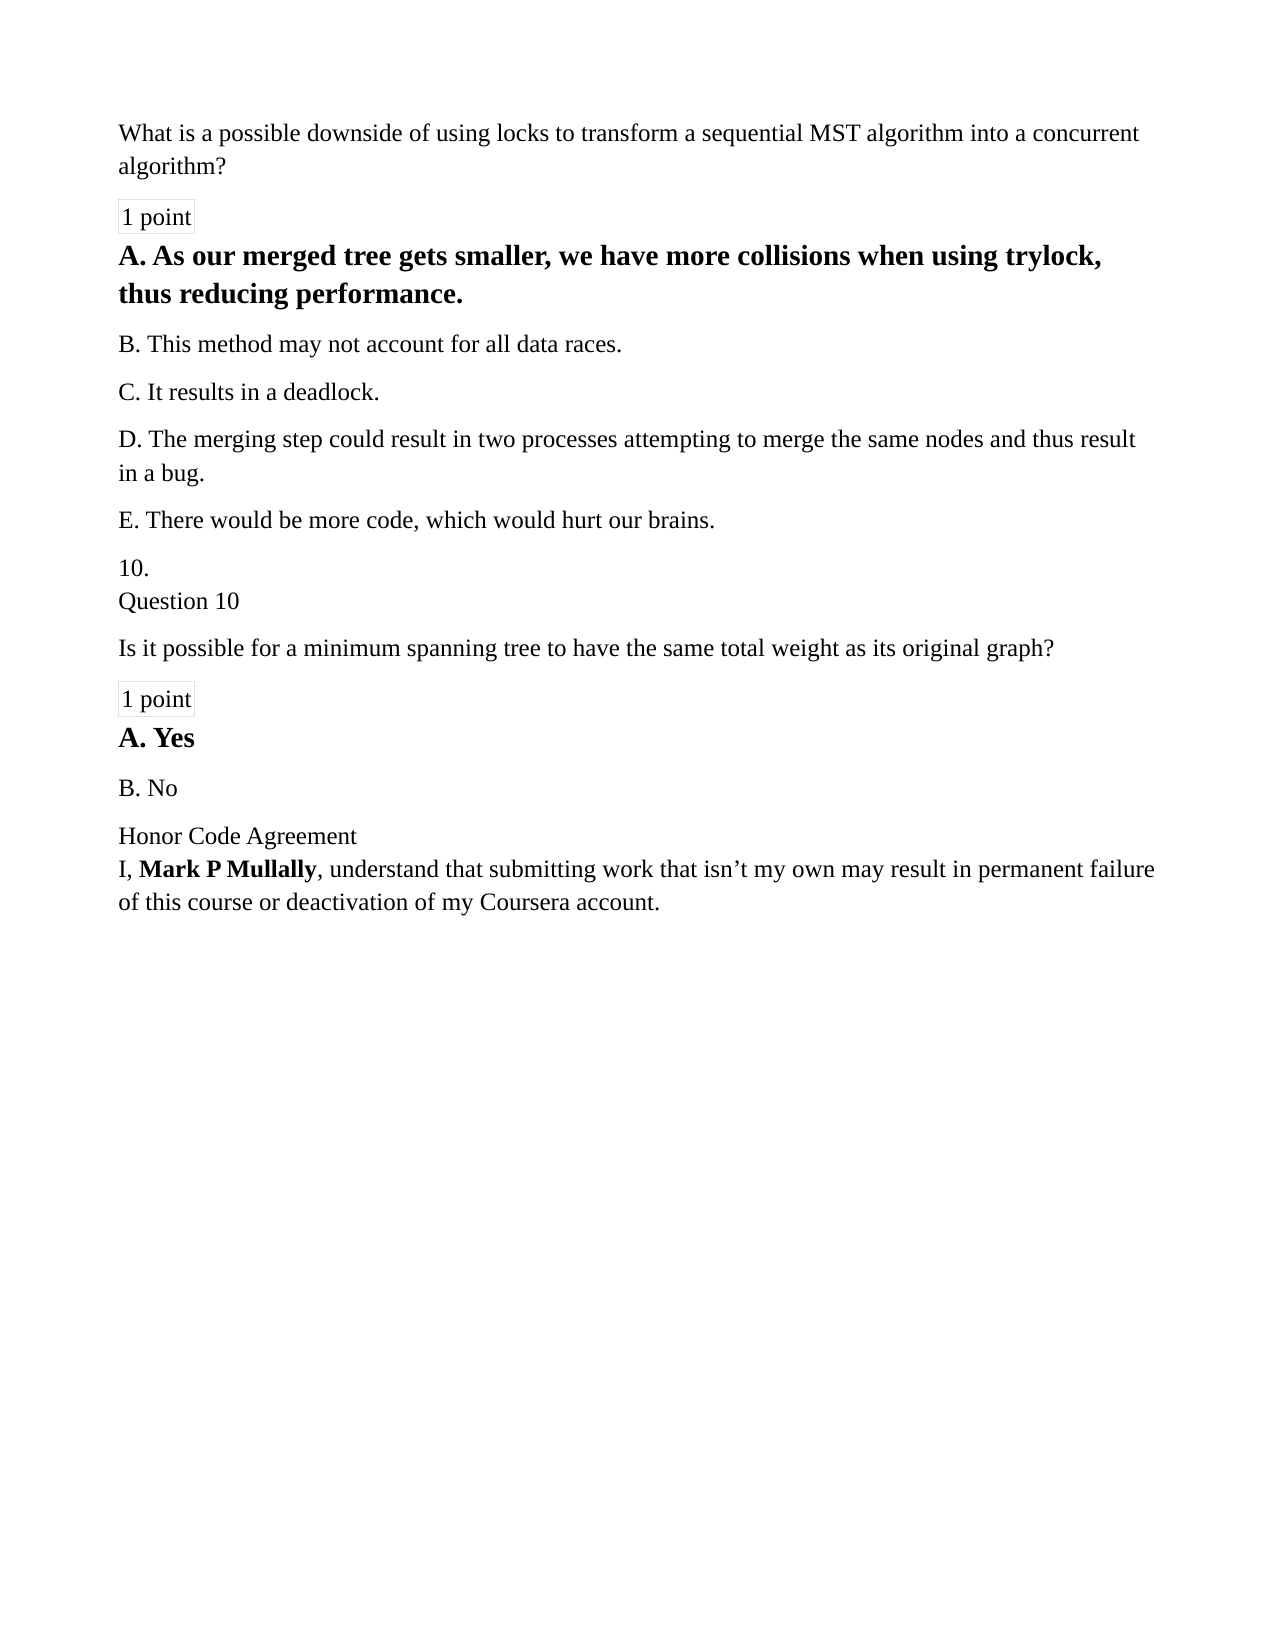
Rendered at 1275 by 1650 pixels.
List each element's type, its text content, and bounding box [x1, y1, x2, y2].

text A. As our merged tree gets smaller, we have more collisions when using trylock, thus reducing performance. [118, 238, 1157, 310]
text Is it possible for a minimum spanning tree to have the same total weight as its original graph? [118, 633, 1157, 662]
text Honor Code Agreement [118, 821, 1157, 849]
text B. No [118, 773, 1157, 802]
text C. It results in a deadlock. [118, 377, 1157, 406]
text [195, 681, 1157, 716]
text [195, 199, 1157, 233]
text 1 point [119, 200, 194, 233]
text 1 point [119, 682, 194, 716]
text Question 10 [118, 586, 1157, 614]
text What is a possible downside of using locks to transform a sequential MST algorithm into a concurrent algorithm? [118, 118, 1157, 180]
text D. The merging step could result in two processes attempting to merge the same nodes and thus result in a bug. [118, 424, 1157, 486]
text 10. [118, 553, 1157, 582]
text B. This method may not account for all data races. [118, 329, 1157, 358]
text E. There would be more code, which would hurt our brains. [118, 505, 1157, 534]
text A. Yes [118, 720, 1157, 753]
text I, Mark P Mullally, understand that submitting work that isn’t my own may result in permanent failure of this course or deactivation of my Coursera account. [118, 854, 1157, 916]
